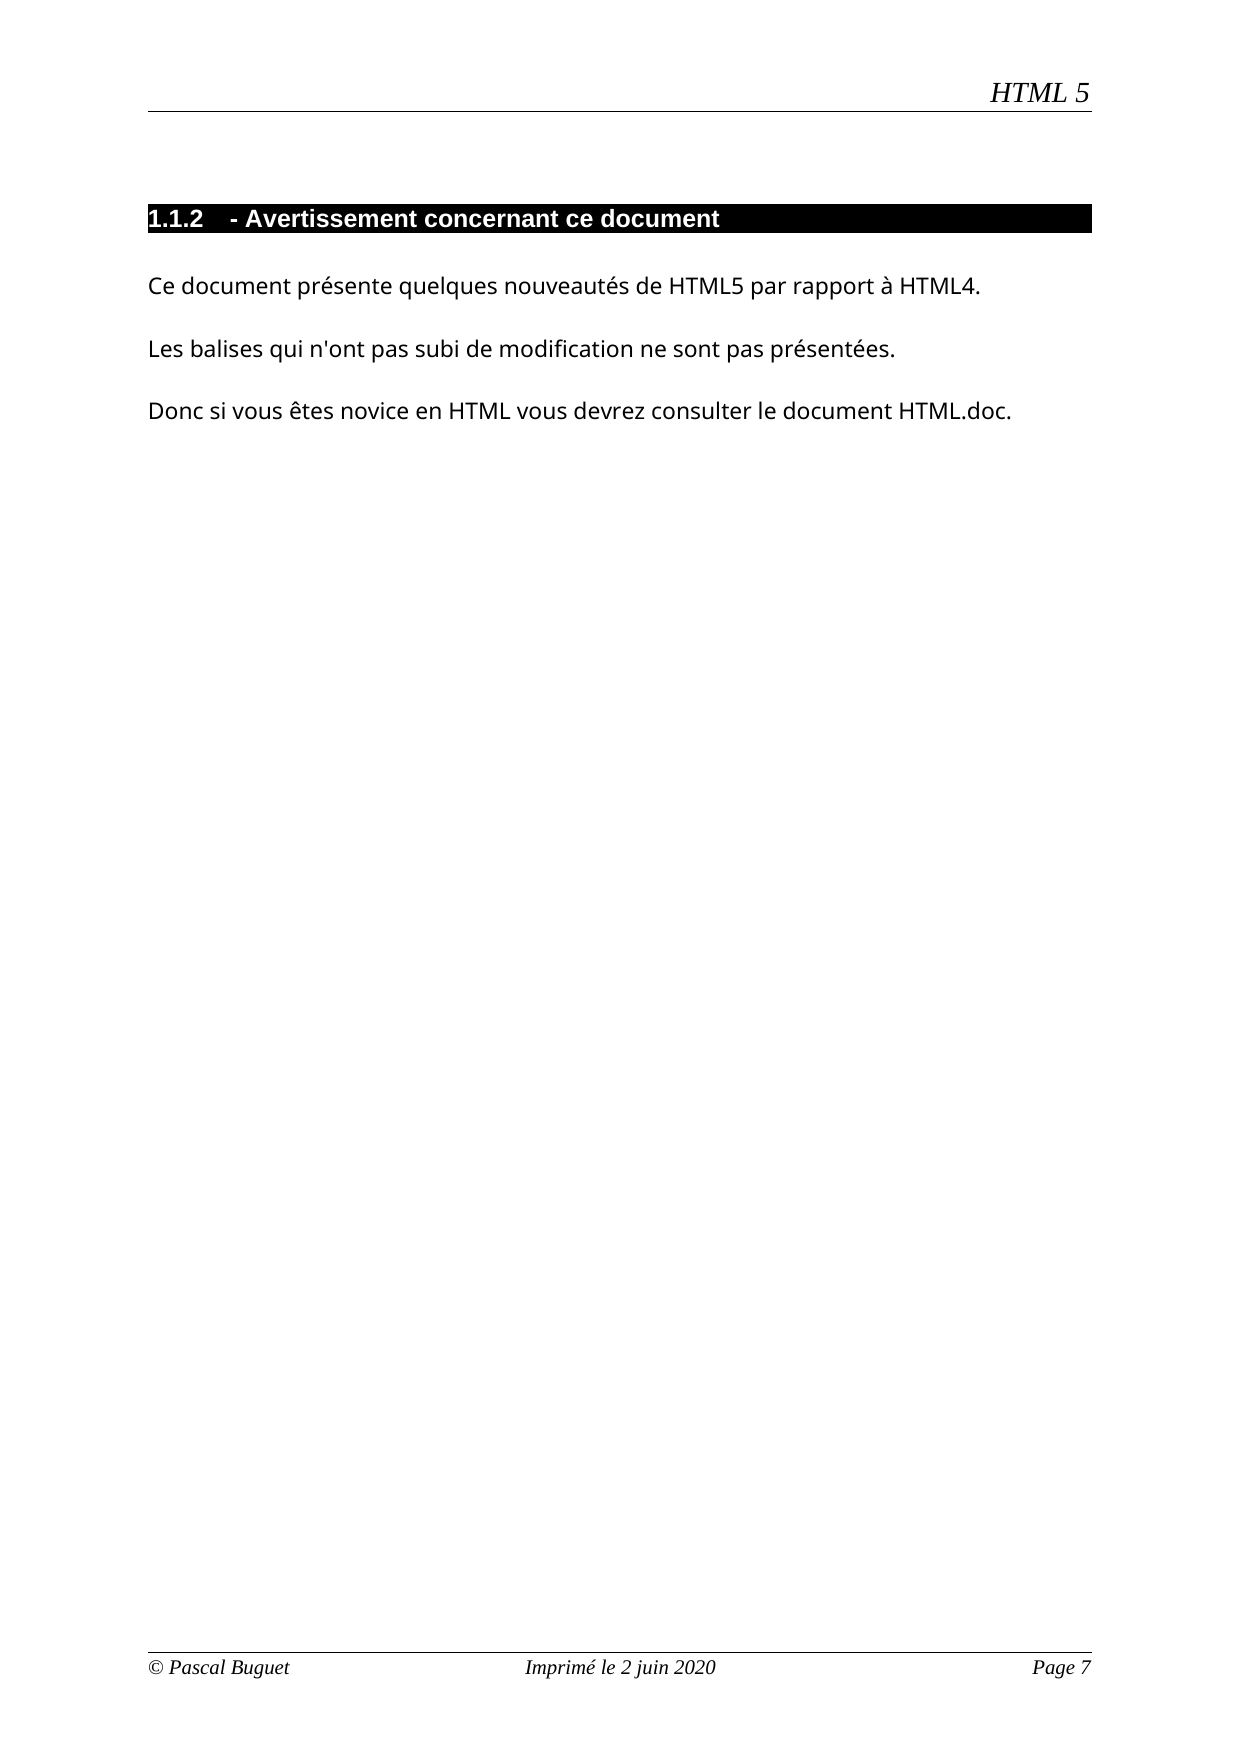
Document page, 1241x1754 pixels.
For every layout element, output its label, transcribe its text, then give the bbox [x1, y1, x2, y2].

text Donc si vous êtes novice en HTML vous devrez consulter le document HTML.doc. [148, 395, 1092, 426]
text Les balises qui n'ont pas subi de modification ne sont pas présentées. [148, 333, 1092, 364]
subtitle - Avertissement concernant ce document [148, 204, 1092, 233]
text Ce document présente quelques nouveautés de HTML5 par rapport à HTML4. [148, 270, 1092, 301]
